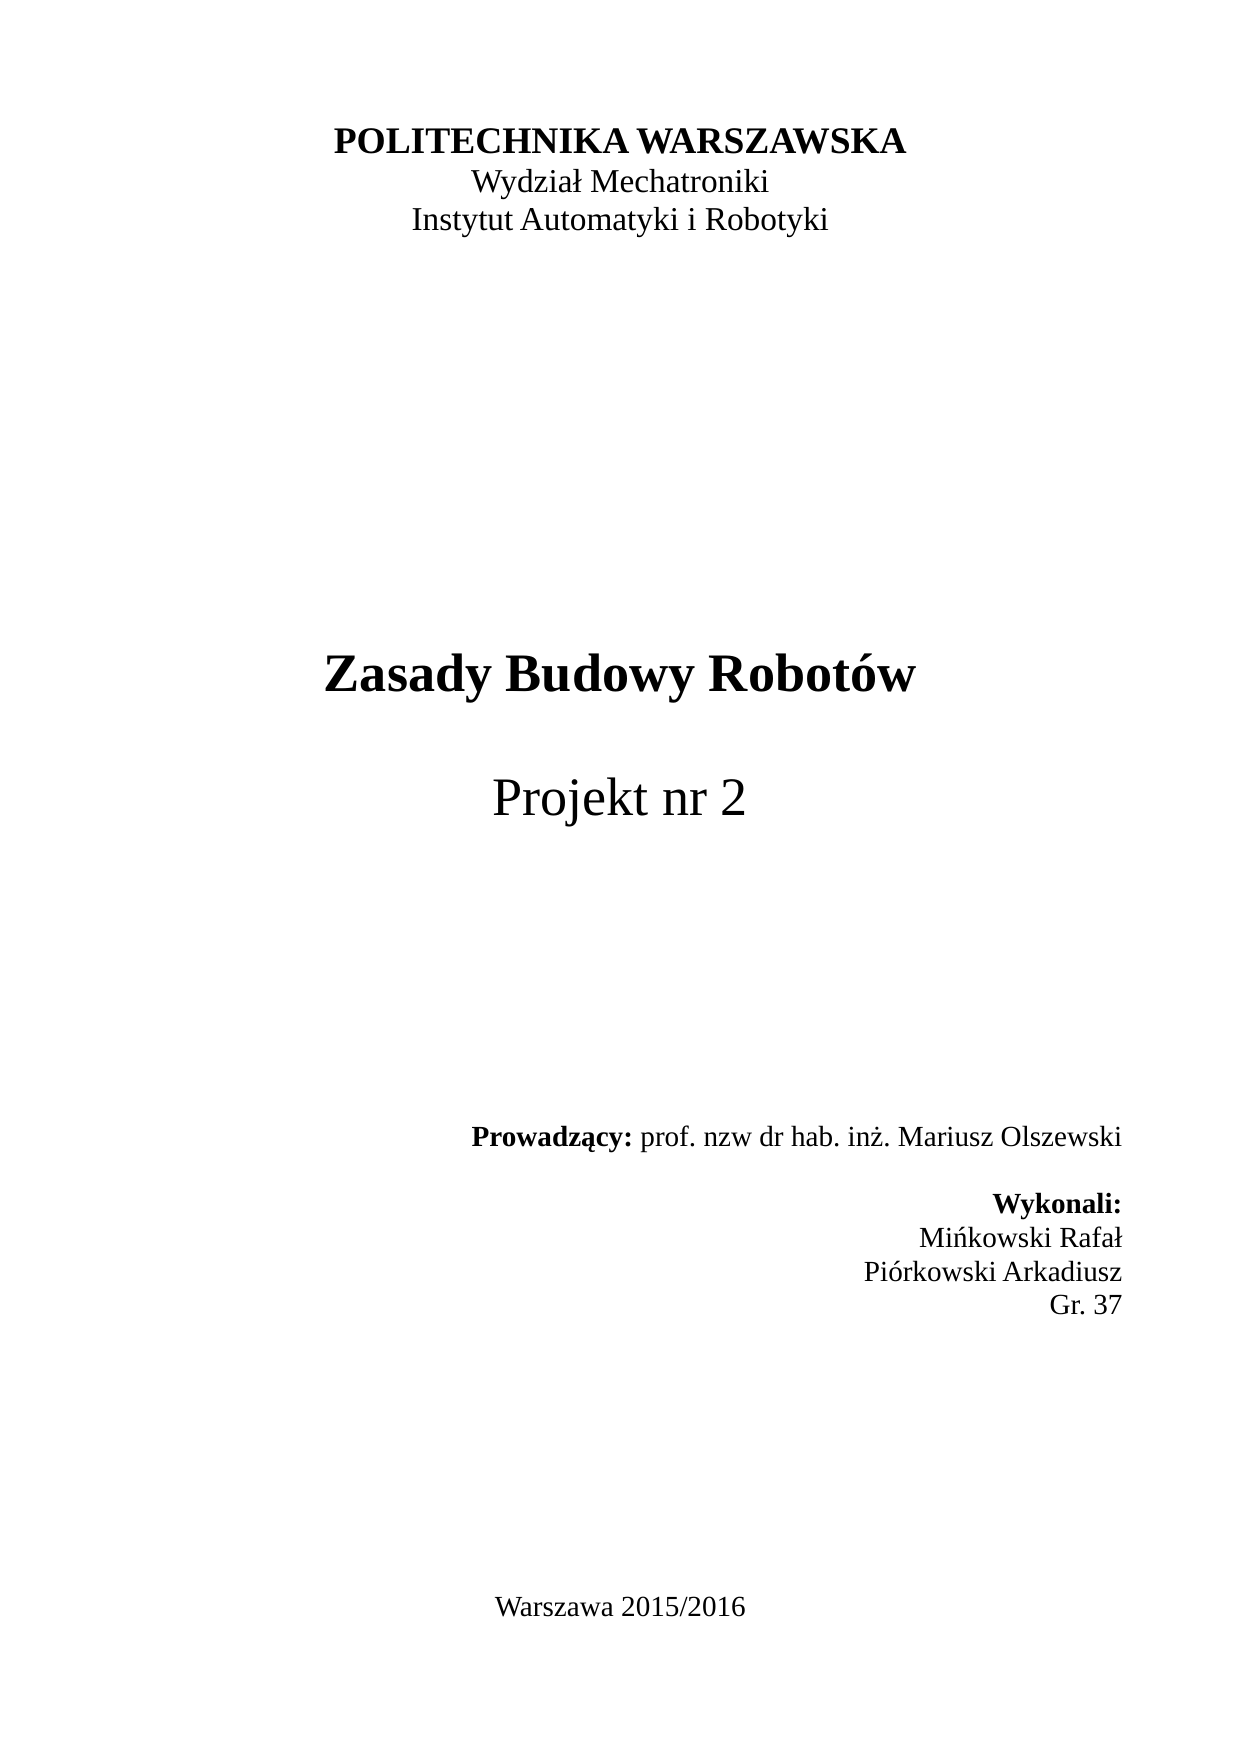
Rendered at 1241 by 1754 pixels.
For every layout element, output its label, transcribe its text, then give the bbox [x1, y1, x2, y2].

text Instytut Automatyki i Robotyki [118, 199, 1122, 238]
text Projekt nr 2 [118, 765, 1122, 827]
text Prowadzący: prof. nzw dr hab. inż. Mariusz Olszewski [118, 1119, 1122, 1153]
text Zasady Budowy Robotów [118, 640, 1122, 703]
text Wydział Mechatroniki [118, 161, 1122, 199]
text Wykonali: [118, 1187, 1122, 1220]
text POLITECHNIKA WARSZAWSKA [118, 118, 1122, 161]
text Piórkowski Arkadiusz [118, 1254, 1122, 1287]
text Gr. 37 [118, 1287, 1122, 1321]
text Warszawa 2015/2016 [118, 1589, 1122, 1623]
text Mińkowski Rafał [118, 1220, 1122, 1254]
